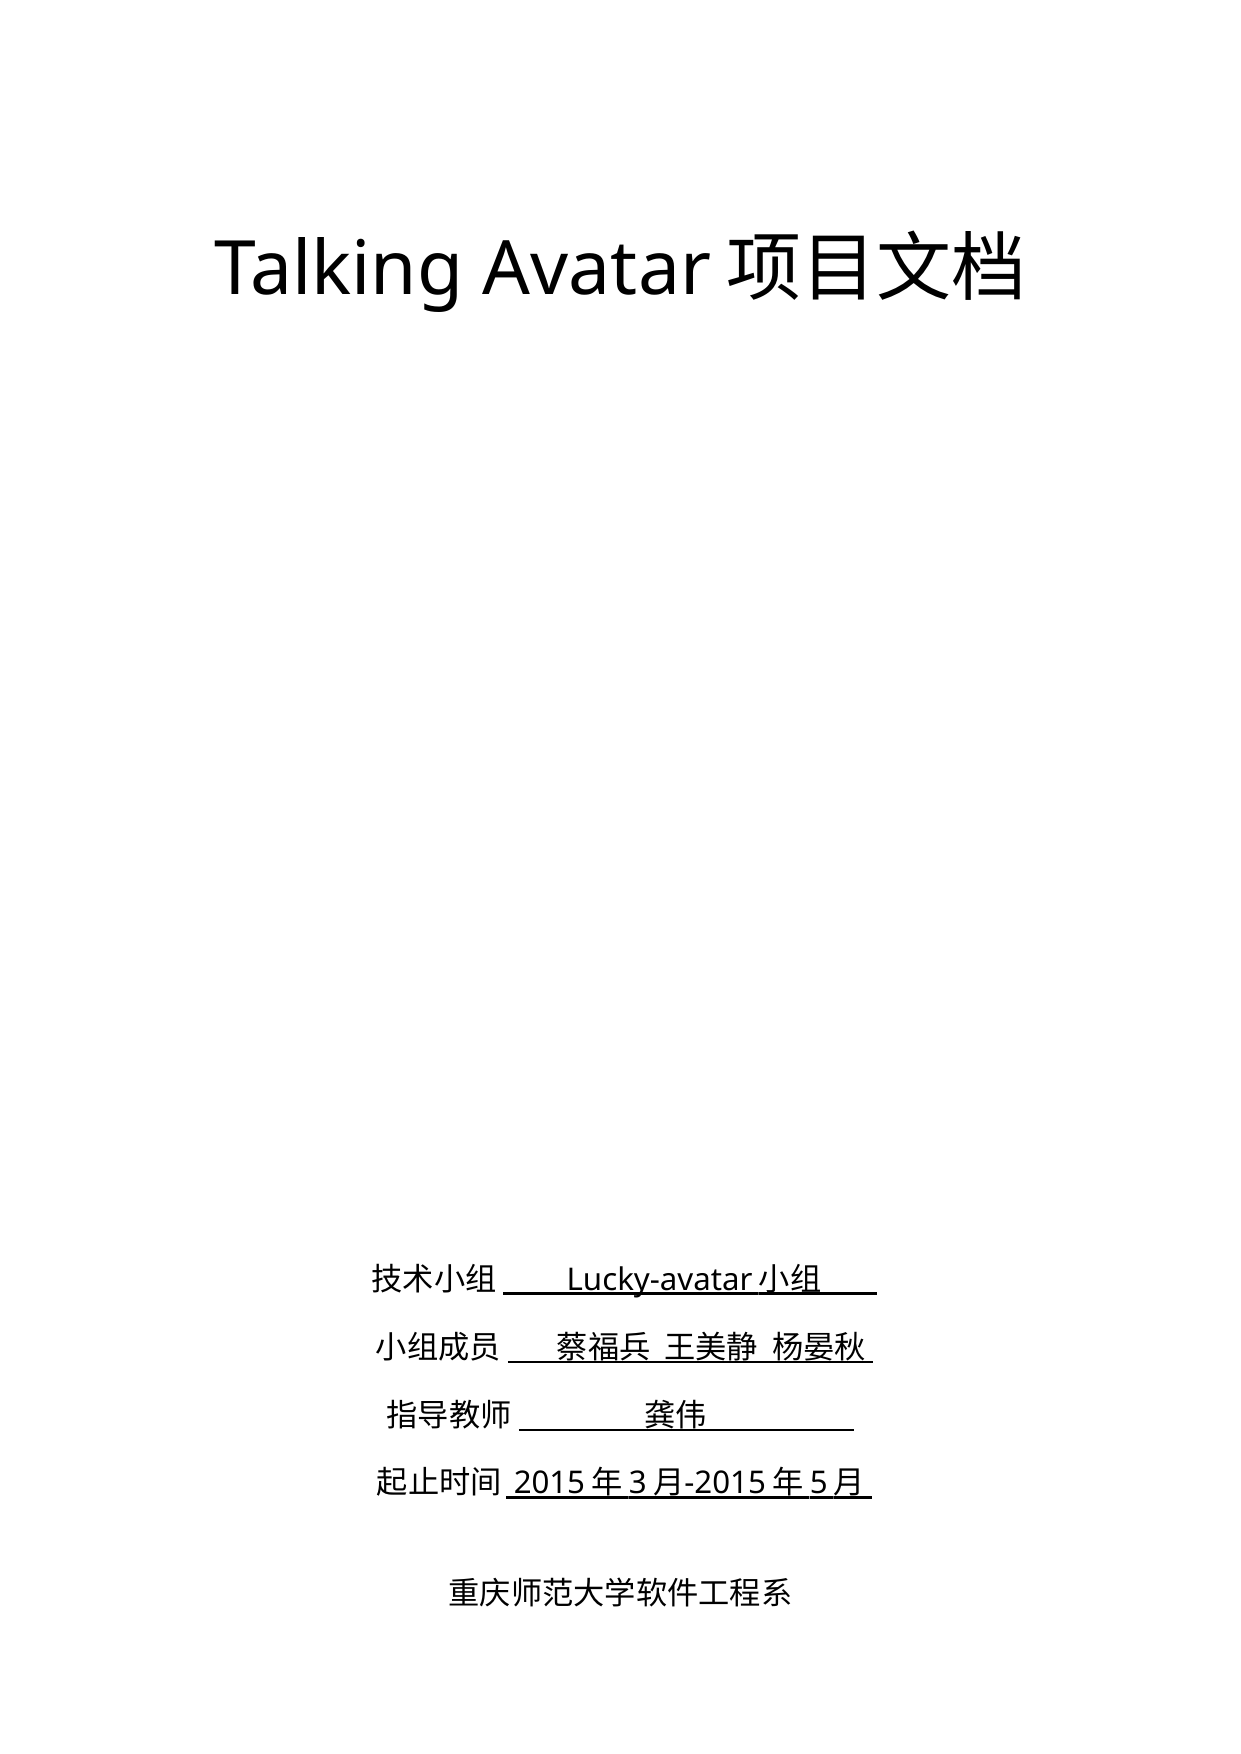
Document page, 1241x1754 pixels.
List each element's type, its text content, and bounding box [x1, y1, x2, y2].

text Talking Avatar项目文档 [118, 207, 1122, 316]
text 技术小组 Lucky-avatar小组 [118, 1254, 1122, 1299]
text 起止时间 2015年3月-2015年5月 [118, 1458, 1122, 1503]
text 重庆师范大学软件工程系 [118, 1568, 1122, 1614]
text 小组成员 蔡福兵 王美静 杨晏秋 [118, 1322, 1122, 1367]
text 指导教师 龚伟 [118, 1390, 1122, 1435]
